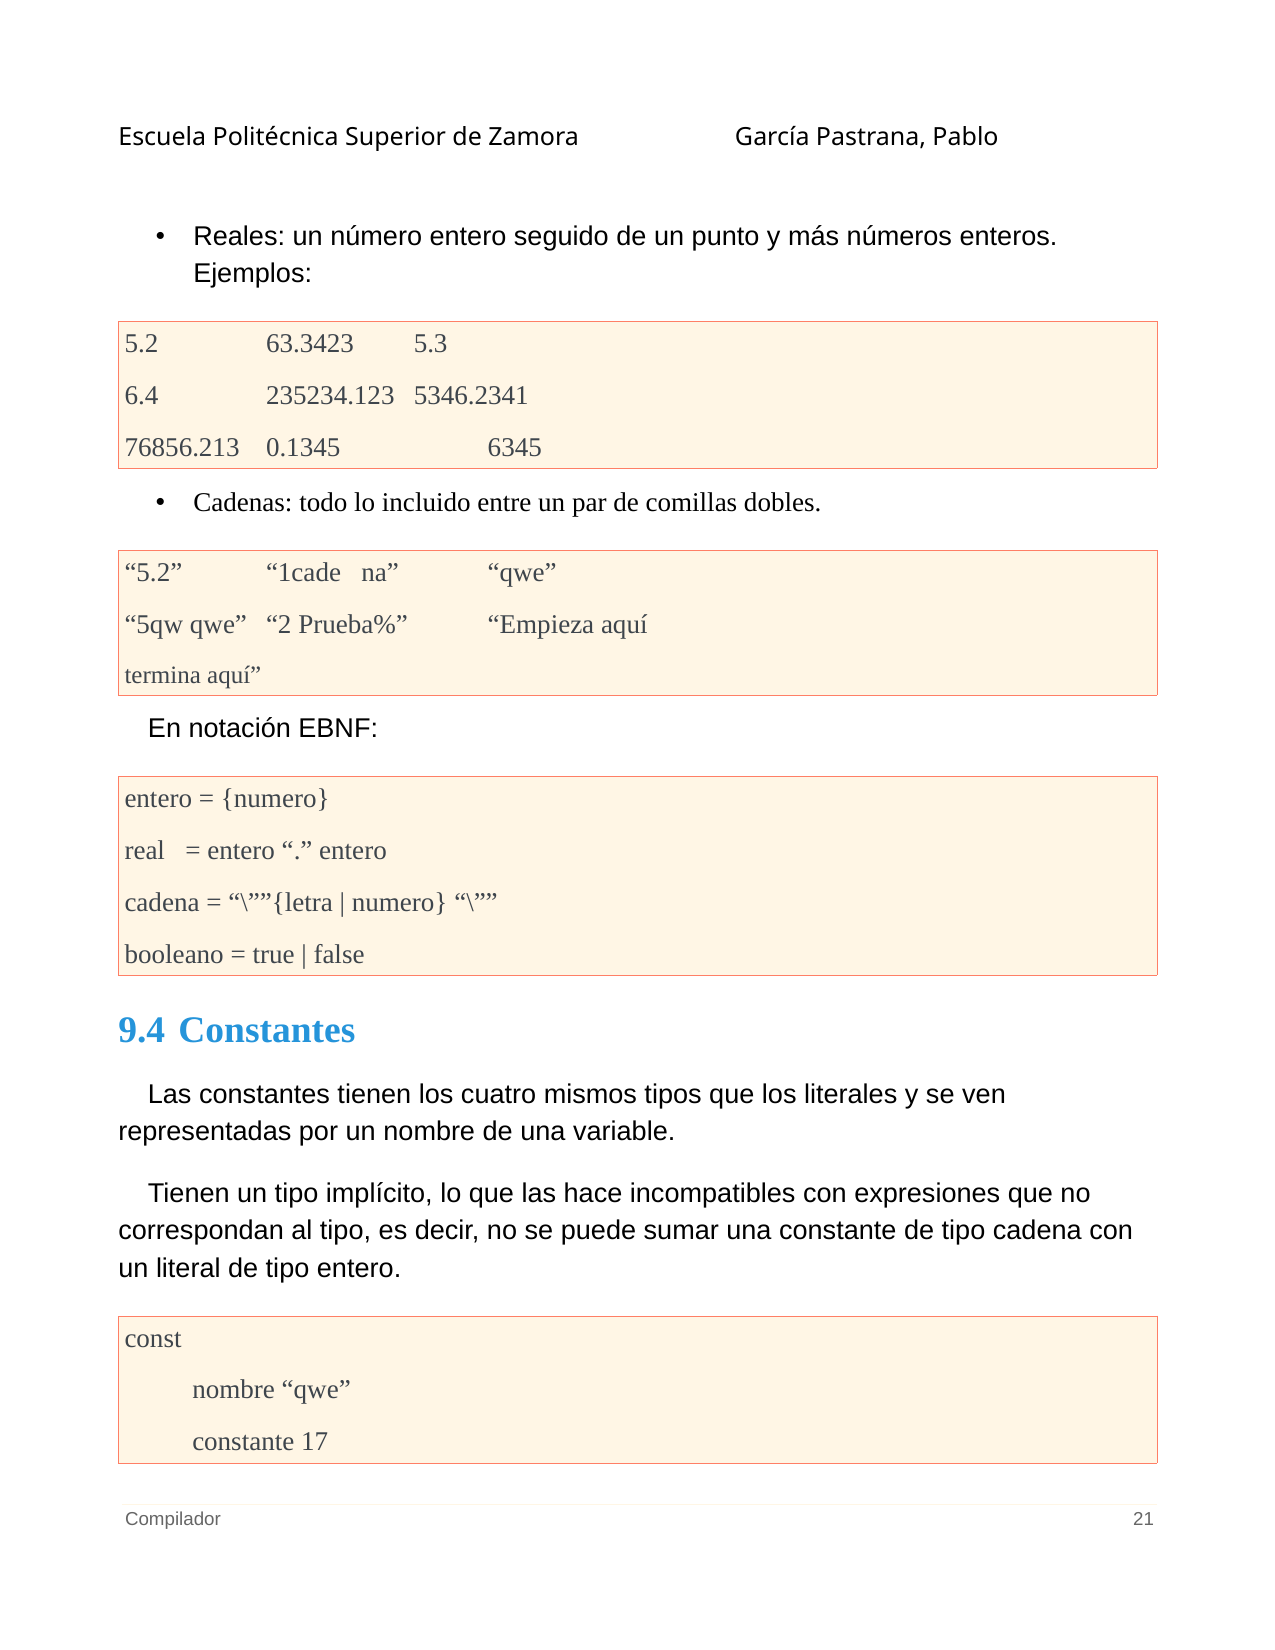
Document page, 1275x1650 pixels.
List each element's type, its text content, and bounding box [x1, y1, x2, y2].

text 5.2 63.3423 5.3 [119, 322, 1157, 359]
text booleano = true | false [119, 932, 1157, 975]
subtitle Constantes [118, 1008, 1157, 1051]
text constante 17 [119, 1419, 1157, 1463]
text Las constantes tienen los cuatro mismos tipos que los literales y se ven representadas por un nombre de una variable. [118, 1078, 1157, 1147]
text real = entero “.” entero [119, 828, 1157, 866]
list Cadenas: todo lo incluido entre un par de comillas dobles. [156, 486, 1157, 517]
text “5qw qwe” “2 Prueba%” “Empieza aquí [119, 602, 1157, 639]
text “5.2” “1cade na” “qwe” [119, 551, 1157, 587]
text En notación EBNF: [118, 712, 1157, 744]
text 76856.213 0.1345 6345 [119, 425, 1157, 468]
list Reales: un número entero seguido de un punto y más números enteros. Ejemplos: [156, 220, 1157, 288]
text entero = {numero} [119, 777, 1157, 814]
text nombre “qwe” [119, 1367, 1157, 1405]
text termina aquí” [119, 654, 1157, 695]
text const [119, 1317, 1157, 1353]
text Tienen un tipo implícito, lo que las hace incompatibles con expresiones que no correspondan al tipo, es decir, no se puede sumar una constante de tipo cadena con un literal de tipo entero. [118, 1177, 1157, 1283]
text cadena = “\””{letra | numero} “\”” [119, 880, 1157, 917]
text 6.4 235234.123 5346.2341 [119, 373, 1157, 410]
